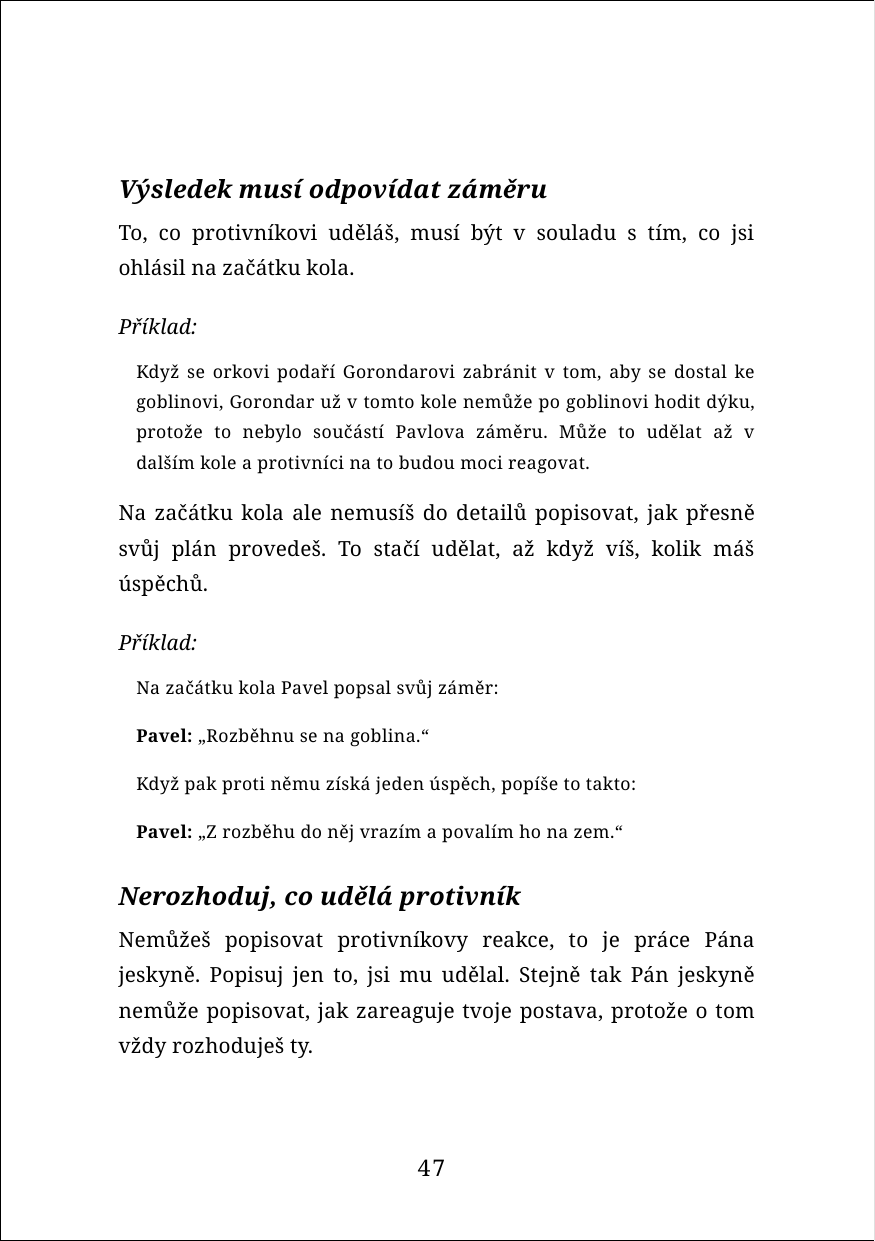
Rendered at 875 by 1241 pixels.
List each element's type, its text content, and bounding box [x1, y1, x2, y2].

text Příklad: [118, 312, 756, 341]
text Když pak proti němu získá jeden úspěch, popíše to takto: [136, 771, 756, 796]
subtitle Nerozhoduj, co udělá protivník [118, 879, 756, 913]
text Pavel: „Z rozběhu do něj vrazím a povalím ho na zem.“ [136, 819, 756, 843]
text Když se orkovi podaří Gorondarovi zabránit v tom, aby se dostal ke goblinovi, Gorondar už v tomto kole nemůže po goblinovi hodit dýku, protože to nebylo součástí Pavlova záměru. Může to udělat až v dalším kole a protivníci na to budou moci reagovat. [136, 359, 756, 474]
text Pavel: „Rozběhnu se na goblina.“ [136, 723, 756, 748]
text To, co protivníkovi uděláš, musí být v souladu s tím, co jsi ohlásil na začátku kola. [118, 218, 756, 282]
text Na začátku kola ale nemusíš do detailů popisovat, jak přesně svůj plán provedeš. To stačí udělat, až když víš, kolik máš úspěchů. [118, 498, 756, 598]
subtitle Výsledek musí odpovídat záměru [118, 172, 756, 206]
text Na začátku kola Pavel popsal svůj záměr: [136, 676, 756, 700]
text Nemůžeš popisovat protivníkovy reakce, to je práce Pána jeskyně. Popisuj jen to, jsi mu udělal. Stejně tak Pán jeskyně nemůže popisovat, jak zareaguje tvoje postava, protože o tom vždy rozhoduješ ty. [118, 925, 756, 1060]
text Příklad: [118, 628, 756, 657]
